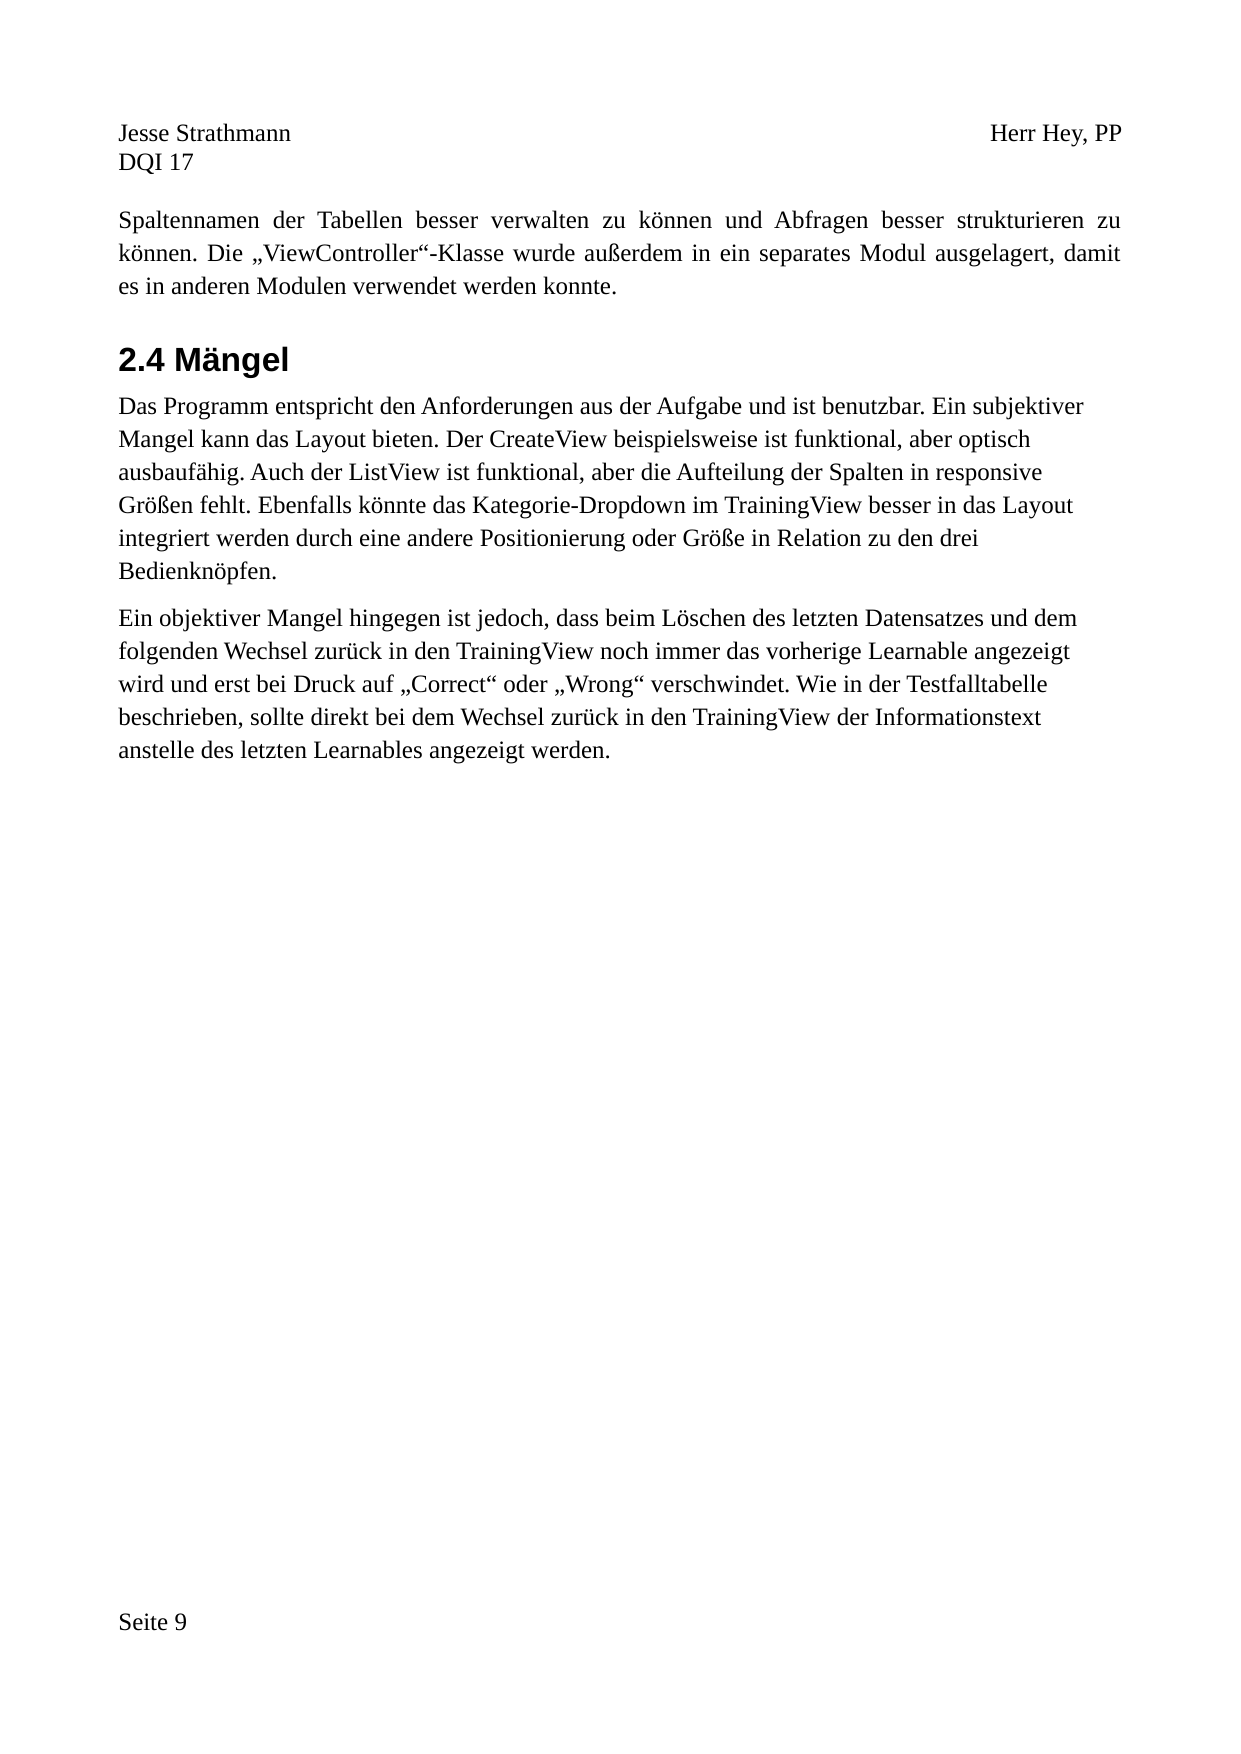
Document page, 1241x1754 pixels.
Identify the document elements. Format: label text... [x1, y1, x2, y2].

text Spaltennamen der Tabellen besser verwalten zu können und Abfragen besser strukturieren zu können. Die „ViewController“-Klasse wurde außerdem in ein separates Modul ausgelagert, damit es in anderen Modulen verwendet werden konnte. [118, 205, 1122, 300]
text Ein objektiver Mangel hingegen ist jedoch, dass beim Löschen des letzten Datensatzes und dem folgenden Wechsel zurück in den TrainingView noch immer das vorherige Learnable angezeigt wird und erst bei Druck auf „Correct“ oder „Wrong“ verschwindet. Wie in der Testfalltabelle beschrieben, sollte direkt bei dem Wechsel zurück in den TrainingView der Informationstext anstelle des letzten Learnables angezeigt werden. [118, 603, 1122, 764]
text Das Programm entspricht den Anforderungen aus der Aufgabe und ist benutzbar. Ein subjektiver Mangel kann das Layout bieten. Der CreateView beispielsweise ist funktional, aber optisch ausbaufähig. Auch der ListView ist funktional, aber die Aufteilung der Spalten in responsive Größen fehlt. Ebenfalls könnte das Kategorie-Dropdown im TrainingView besser in das Layout integriert werden durch eine andere Positionierung oder Größe in Relation zu den drei Bedienknöpfen. [118, 391, 1122, 584]
subtitle 2.4 Mängel [118, 339, 1122, 378]
